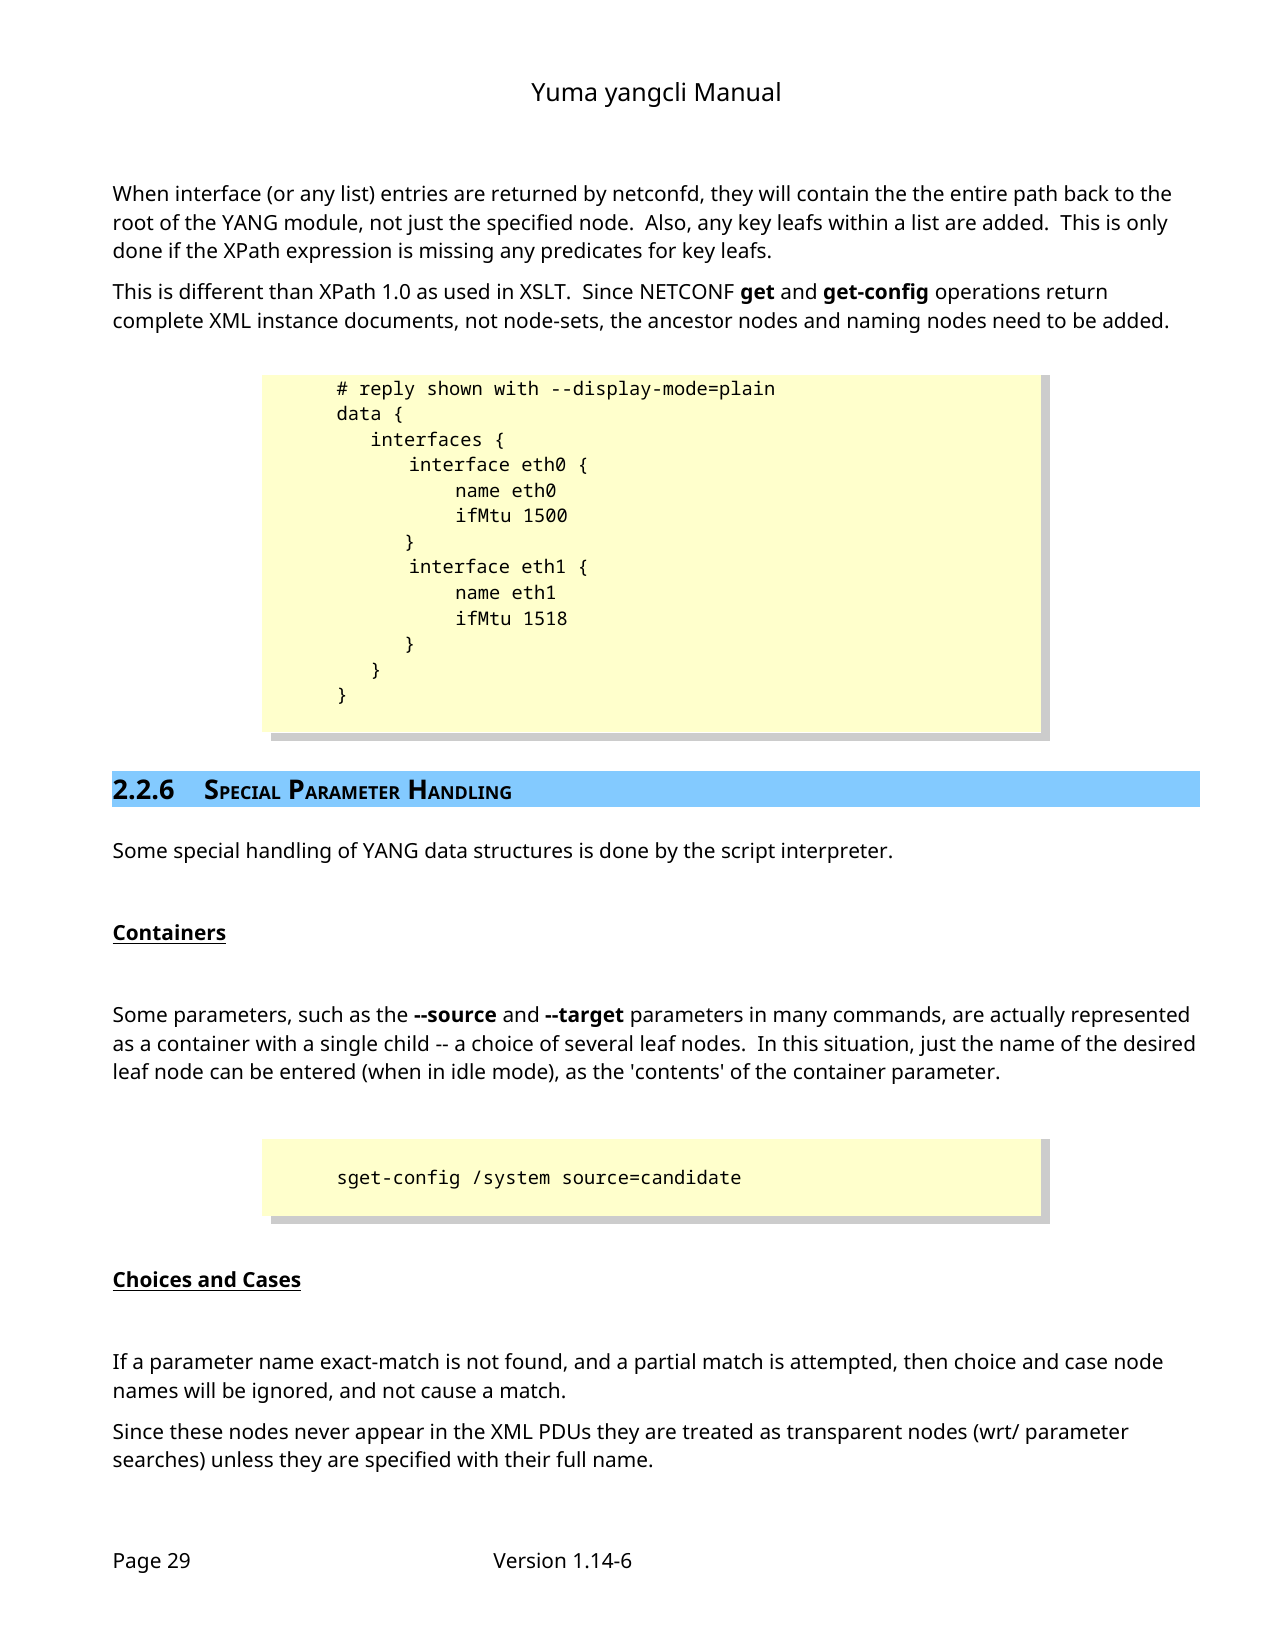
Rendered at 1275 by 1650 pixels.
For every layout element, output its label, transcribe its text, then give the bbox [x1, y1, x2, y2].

text interface eth1 { [262, 554, 1041, 579]
text ifMtu 1500 [262, 503, 1041, 528]
text data { [262, 401, 1041, 426]
text } [262, 656, 1041, 681]
text Choices and Cases [112, 1266, 1200, 1294]
text } [262, 681, 1041, 707]
text name eth0 [262, 477, 1041, 503]
text Since these nodes never appear in the XML PDUs they are treated as transparent nodes (wrt/ parameter searches) unless they are specified with their full name. [112, 1417, 1200, 1474]
text Containers [112, 918, 1200, 947]
text sget-config /system source=candidate [262, 1139, 1041, 1216]
text Some parameters, such as the --source and --target parameters in many commands, are actually represented as a container with a single child -- a choice of several leaf nodes. In this situation, just the name of the desired leaf node can be entered (when in idle mode), as the 'contents' of the container parameter. [112, 1000, 1200, 1086]
text Some special handling of YANG data structures is done by the script interpreter. [112, 837, 1200, 865]
text name eth1 [262, 579, 1041, 605]
text ifMtu 1518 [262, 605, 1041, 630]
text If a parameter name exact-match is not found, and a partial match is attempted, then choice and case node names will be ignored, and not cause a match. [112, 1347, 1200, 1404]
text When interface (or any list) entries are returned by netconfd, they will contain the the entire path back to the root of the YANG module, not just the specified node. Also, any key leafs within a list are added. This is only done if the XPath expression is missing any predicates for key leafs. [112, 179, 1200, 265]
text # reply shown with --display-mode=plain [262, 375, 1041, 401]
text This is different than XPath 1.0 as used in XSLT. Since NETCONF get and get-config operations return complete XML instance documents, not node-sets, the ancestor nodes and naming nodes need to be added. [112, 277, 1200, 363]
text } [262, 630, 1041, 656]
text interfaces { [262, 426, 1041, 452]
subtitle Special Parameter Handling [112, 771, 1200, 807]
text interface eth0 { [262, 452, 1041, 477]
text } [262, 528, 1041, 554]
